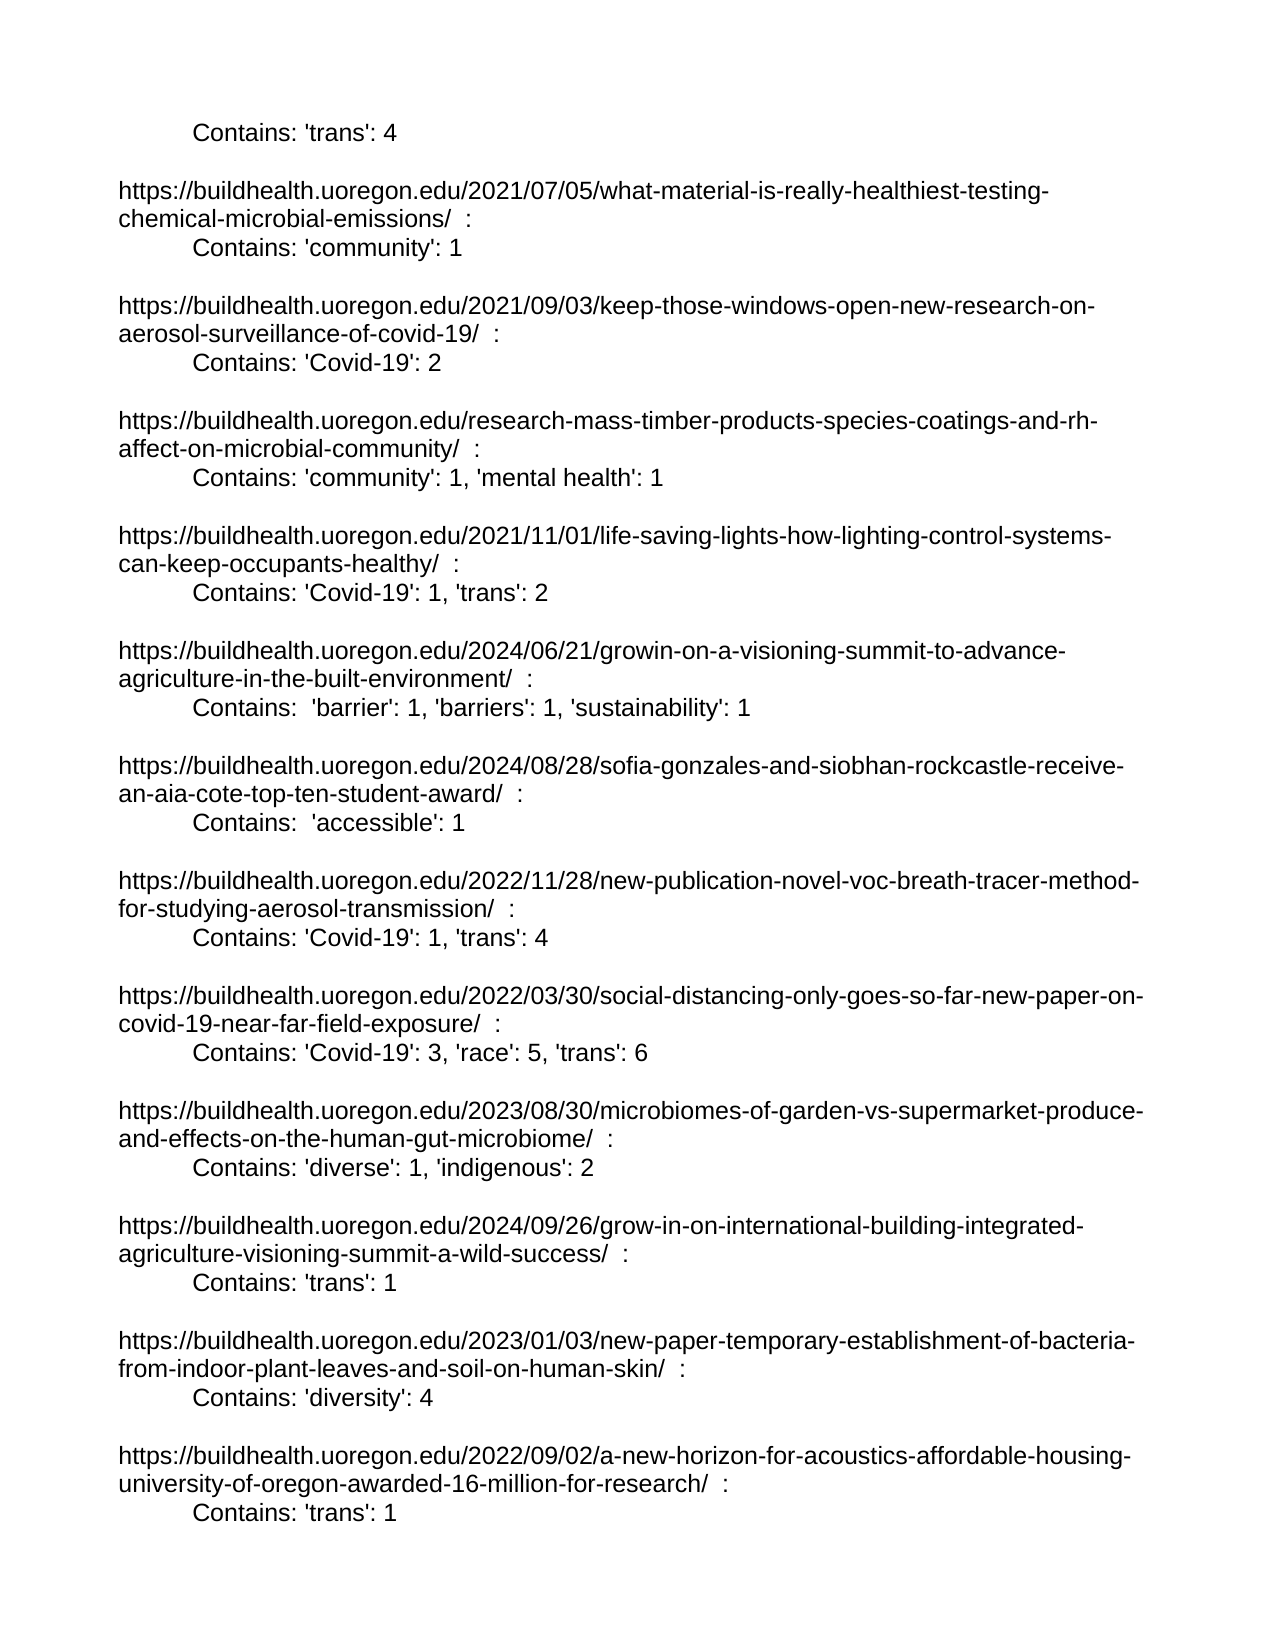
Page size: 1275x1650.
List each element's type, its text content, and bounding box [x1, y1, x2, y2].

text Contains: 'diverse': 1, 'indigenous': 2 [118, 1153, 1157, 1182]
text https://buildhealth.uoregon.edu/2021/07/05/what-material-is-really-healthiest-testing-chemical-microbial-emissions/ : [118, 176, 1157, 233]
text https://buildhealth.uoregon.edu/2022/03/30/social-distancing-only-goes-so-far-new-paper-on-covid-19-near-far-field-exposure/ : [118, 981, 1157, 1038]
text Contains: 'Covid-19': 1, 'trans': 4 [118, 923, 1157, 952]
text Contains: 'community': 1 [118, 233, 1157, 262]
text Contains: 'community': 1, 'mental health': 1 [118, 463, 1157, 492]
text https://buildhealth.uoregon.edu/2021/09/03/keep-those-windows-open-new-research-on-aerosol-surveillance-of-covid-19/ : [118, 291, 1157, 348]
text Contains: 'barrier': 1, 'barriers': 1, 'sustainability': 1 [118, 693, 1157, 722]
text Contains: 'Covid-19': 2 [118, 348, 1157, 377]
text Contains: 'trans': 1 [118, 1498, 1157, 1527]
text https://buildhealth.uoregon.edu/2023/08/30/microbiomes-of-garden-vs-supermarket-produce-and-effects-on-the-human-gut-microbiome/ : [118, 1096, 1157, 1153]
text https://buildhealth.uoregon.edu/2022/11/28/new-publication-novel-voc-breath-tracer-method-for-studying-aerosol-transmission/ : [118, 866, 1157, 923]
text Contains: 'trans': 1 [118, 1268, 1157, 1297]
text https://buildhealth.uoregon.edu/2023/01/03/new-paper-temporary-establishment-of-bacteria-from-indoor-plant-leaves-and-soil-on-human-skin/ : [118, 1326, 1157, 1383]
text https://buildhealth.uoregon.edu/2024/09/26/grow-in-on-international-building-integrated-agriculture-visioning-summit-a-wild-success/ : [118, 1211, 1157, 1268]
text Contains: 'diversity': 4 [118, 1383, 1157, 1412]
text https://buildhealth.uoregon.edu/research-mass-timber-products-species-coatings-and-rh-affect-on-microbial-community/ : [118, 406, 1157, 463]
text Contains: 'Covid-19': 3, 'race': 5, 'trans': 6 [118, 1038, 1157, 1067]
text https://buildhealth.uoregon.edu/2021/11/01/life-saving-lights-how-lighting-control-systems-can-keep-occupants-healthy/ : [118, 521, 1157, 578]
text Contains: 'Covid-19': 1, 'trans': 2 [118, 578, 1157, 607]
text https://buildhealth.uoregon.edu/2024/08/28/sofia-gonzales-and-siobhan-rockcastle-receive-an-aia-cote-top-ten-student-award/ : [118, 751, 1157, 808]
text https://buildhealth.uoregon.edu/2024/06/21/growin-on-a-visioning-summit-to-advance-agriculture-in-the-built-environment/ : [118, 636, 1157, 693]
text Contains: 'accessible': 1 [118, 808, 1157, 837]
text https://buildhealth.uoregon.edu/2022/09/02/a-new-horizon-for-acoustics-affordable-housing-university-of-oregon-awarded-16-million-for-research/ : [118, 1441, 1157, 1498]
text Contains: 'trans': 4 [118, 118, 1157, 147]
